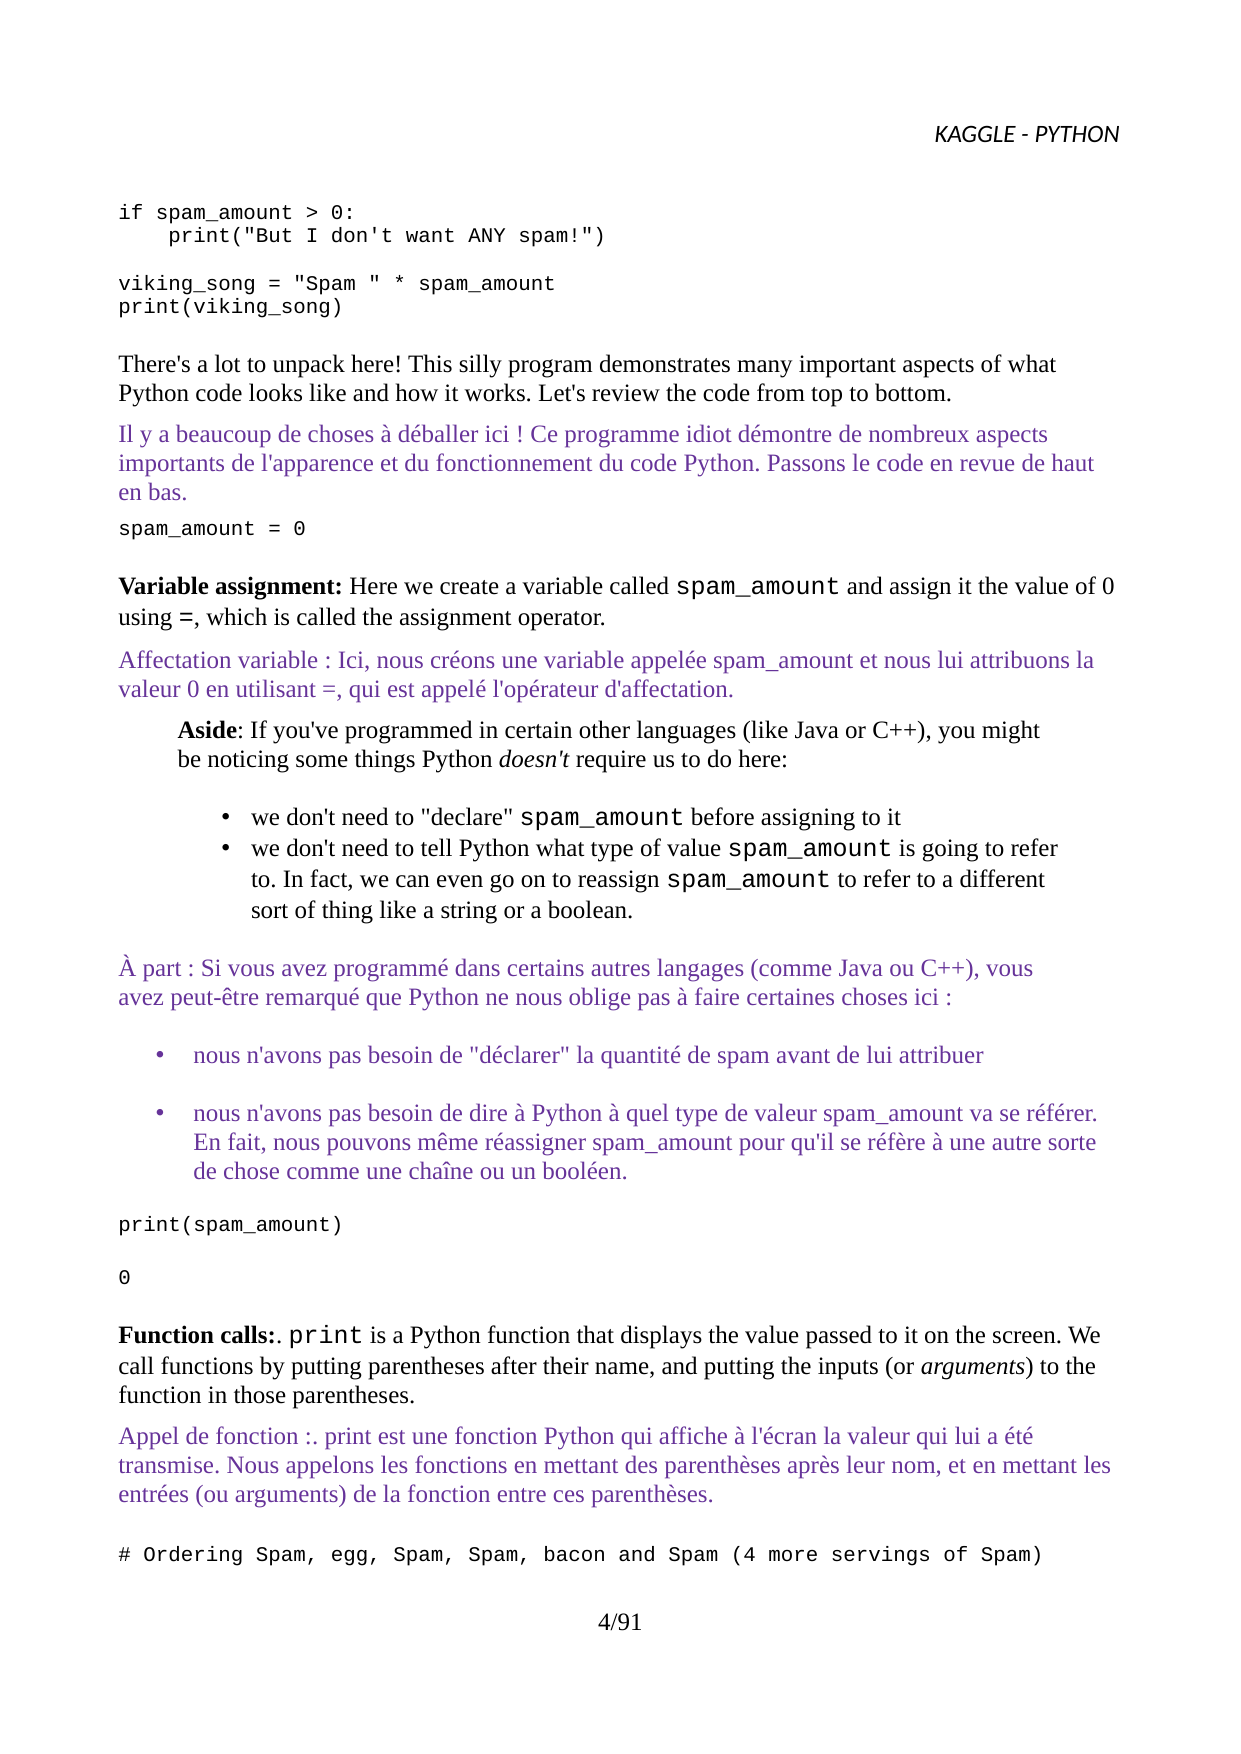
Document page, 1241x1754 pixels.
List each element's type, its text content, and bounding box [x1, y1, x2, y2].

list we don't need to "declare" spam_amount before assigning to it [221, 802, 1063, 833]
text There's a lot to unpack here! This silly program demonstrates many important aspects of what Python code looks like and how it works. Let's review the code from top to bottom. [118, 349, 1122, 407]
text viking_song = "Spam " * spam_amount [118, 273, 1122, 296]
text Appel de fonction :. print est une fonction Python qui affiche à l'écran la valeur qui lui a été transmise. Nous appelons les fonctions en mettant des parenthèses après leur nom, et en mettant les entrées (ou arguments) de la fonction entre ces parenthèses. [118, 1421, 1122, 1507]
text Aside: If you've programmed in certain other languages (like Java or C++), you might be noticing some things Python doesn't require us to do here: [177, 716, 1063, 773]
text Affectation variable : Ici, nous créons une variable appelée spam_amount et nous lui attribuons la valeur 0 en utilisant =, qui est appelé l'opérateur d'affectation. [118, 646, 1122, 703]
text 0 [118, 1267, 1122, 1291]
list we don't need to tell Python what type of value spam_amount is going to refer to. In fact, we can even go on to reassign spam_amount to refer to a different sort of thing like a string or a boolean. [221, 833, 1063, 924]
text print("But I don't want ANY spam!") [118, 225, 1122, 249]
text print(viking_song) [118, 296, 1122, 320]
text print(spam_amount) [118, 1214, 1122, 1238]
text Function calls:. print is a Python function that displays the value passed to it on the screen. We call functions by putting parentheses after their name, and putting the inputs (or arguments) to the function in those parentheses. [118, 1320, 1122, 1409]
list nous n'avons pas besoin de dire à Python à quel type de valeur spam_amount va se référer. En fait, nous pouvons même réassigner spam_amount pour qu'il se réfère à une autre sorte de chose comme une chaîne ou un booléen. [156, 1098, 1122, 1185]
text # Ordering Spam, egg, Spam, Spam, bacon and Spam (4 more servings of Spam) [118, 1544, 1122, 1567]
text À part : Si vous avez programmé dans certains autres langages (comme Java ou C++), vous avez peut-être remarqué que Python ne nous oblige pas à faire certaines choses ici : [118, 953, 1063, 1011]
text if spam_amount > 0: [118, 202, 1122, 225]
list nous n'avons pas besoin de "déclarer" la quantité de spam avant de lui attribuer [156, 1040, 1122, 1069]
text Variable assignment: Here we create a variable called spam_amount and assign it the value of 0 using =, which is called the assignment operator. [118, 571, 1122, 633]
text Il y a beaucoup de choses à déballer ici ! Ce programme idiot démontre de nombreux aspects importants de l'apparence et du fonctionnement du code Python. Passons le code en revue de haut en bas. [118, 419, 1122, 506]
text spam_amount = 0 [118, 518, 1122, 542]
